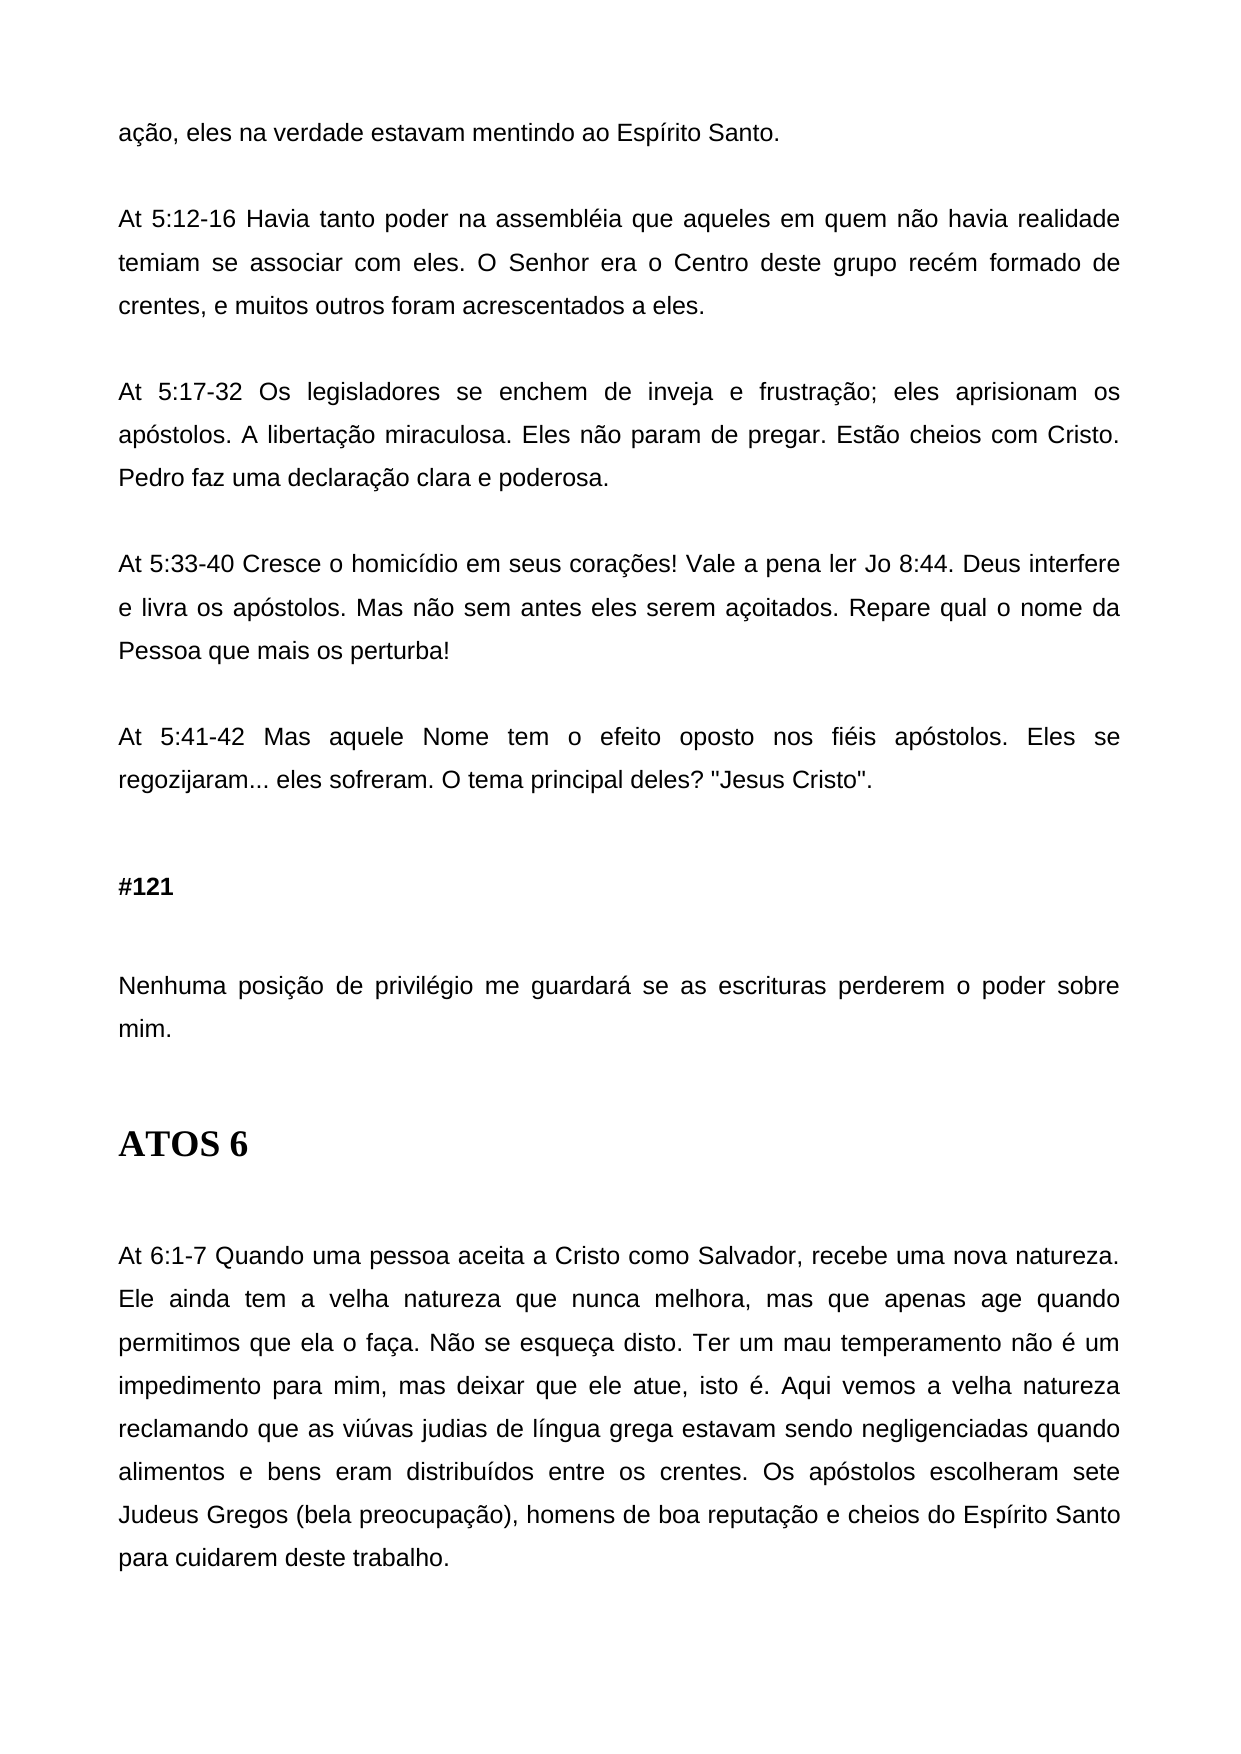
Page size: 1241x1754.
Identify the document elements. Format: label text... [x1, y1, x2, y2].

text Nenhuma posição de privilégio me guardará se as escrituras perderem o poder sobre mim. [118, 971, 1122, 1043]
subtitle ATOS 6 [118, 1121, 1122, 1164]
text At 5:12-16 Havia tanto poder na assembléia que aqueles em quem não havia realidade temiam se associar com eles. O Senhor era o Centro deste grupo recém formado de crentes, e muitos outros foram acrescentados a eles. [118, 204, 1122, 319]
text At 5:33-40 Cresce o homicídio em seus corações! Vale a pena ler Jo 8:44. Deus interfere e livra os apóstolos. Mas não sem antes eles serem açoitados. Repare qual o nome da Pessoa que mais os perturba! [118, 549, 1122, 664]
text ação, eles na verdade estavam mentindo ao Espírito Santo. [118, 118, 1122, 147]
subtitle #121 [118, 872, 1122, 901]
text At 5:41-42 Mas aquele Nome tem o efeito oposto nos fiéis apóstolos. Eles se regozijaram... eles sofreram. O tema principal deles? "Jesus Cristo". [118, 722, 1122, 794]
text At 6:1-7 Quando uma pessoa aceita a Cristo como Salvador, recebe uma nova natureza. Ele ainda tem a velha natureza que nunca melhora, mas que apenas age quando permitimos que ela o faça. Não se esqueça disto. Ter um mau temperamento não é um impedimento para mim, mas deixar que ele atue, isto é. Aqui vemos a velha natureza reclamando que as viúvas judias de língua grega estavam sendo negligenciadas quando alimentos e bens eram distribuídos entre os crentes. Os apóstolos escolheram sete Judeus Gregos (bela preocupação), homens de boa reputação e cheios do Espírito Santo para cuidarem deste trabalho. [118, 1241, 1122, 1572]
text At 5:17-32 Os legisladores se enchem de inveja e frustração; eles aprisionam os apóstolos. A libertação miraculosa. Eles não param de pregar. Estão cheios com Cristo. Pedro faz uma declaração clara e poderosa. [118, 377, 1122, 492]
